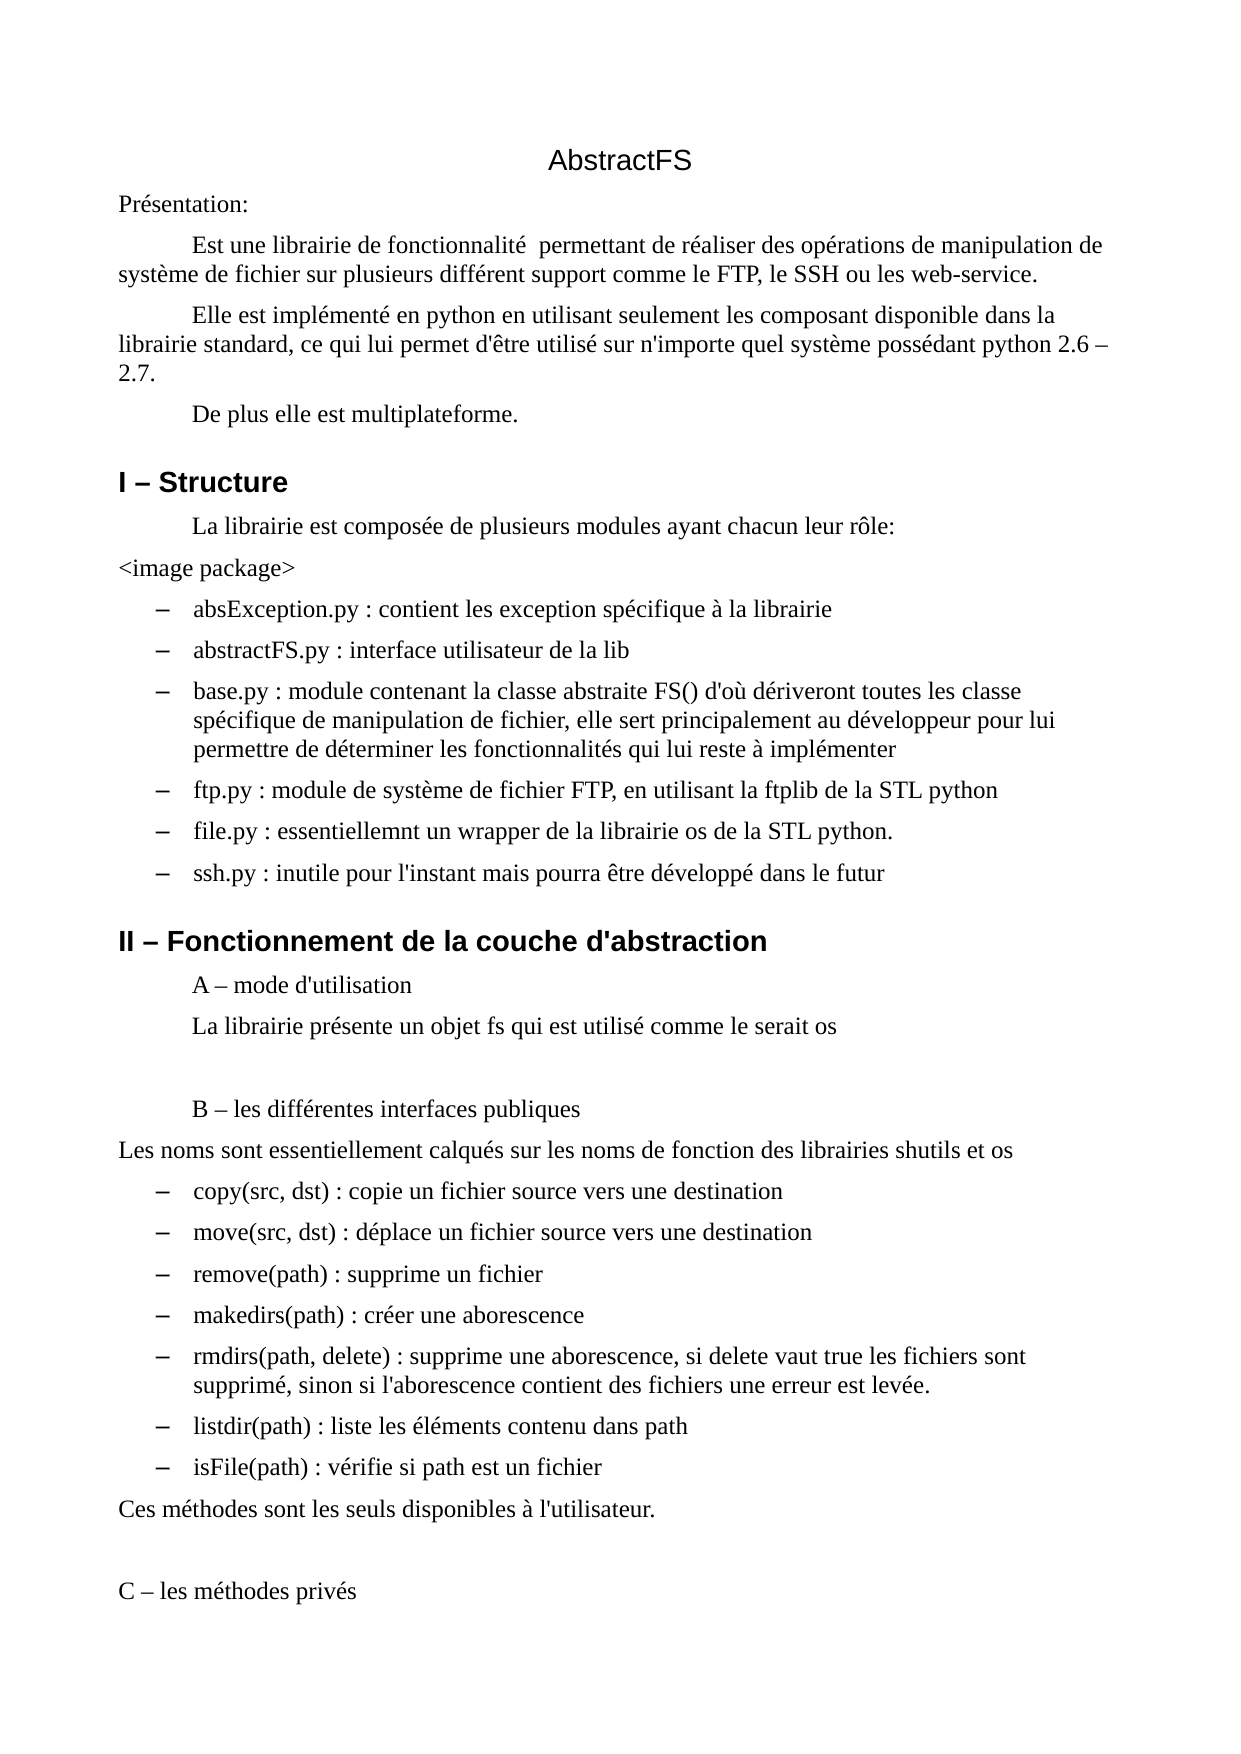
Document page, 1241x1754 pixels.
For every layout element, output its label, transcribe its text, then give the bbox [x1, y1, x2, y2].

list abstractFS.py : interface utilisateur de la lib [156, 635, 1122, 664]
subtitle I – Structure [118, 465, 1122, 499]
text La librairie est composée de plusieurs modules ayant chacun leur rôle: [118, 511, 1122, 540]
text Présentation: [118, 189, 1122, 218]
list remove(path) : supprime un fichier [156, 1259, 1122, 1287]
list absException.py : contient les exception spécifique à la librairie [156, 594, 1122, 623]
list rmdirs(path, delete) : supprime une aborescence, si delete vaut true les fichiers sont supprimé, sinon si l'aborescence contient des fichiers une erreur est levée. [156, 1341, 1122, 1399]
subtitle AbstractFS [118, 143, 1122, 177]
list base.py : module contenant la classe abstraite FS() d'où dériveront toutes les classe spécifique de manipulation de fichier, elle sert principalement au développeur pour lui permettre de déterminer les fonctionnalités qui lui reste à implémenter [156, 676, 1122, 763]
text B – les différentes interfaces publiques [118, 1094, 1122, 1122]
list listdir(path) : liste les éléments contenu dans path [156, 1411, 1122, 1440]
text Elle est implémenté en python en utilisant seulement les composant disponible dans la librairie standard, ce qui lui permet d'être utilisé sur n'importe quel système possédant python 2.6 – 2.7. [118, 300, 1122, 387]
list file.py : essentiellemnt un wrapper de la librairie os de la STL python. [156, 816, 1122, 845]
list makedirs(path) : créer une aborescence [156, 1300, 1122, 1329]
list move(src, dst) : déplace un fichier source vers une destination [156, 1217, 1122, 1246]
list ssh.py : inutile pour l'instant mais pourra être développé dans le futur [156, 858, 1122, 886]
subtitle II – Fonctionnement de la couche d'abstraction [118, 924, 1122, 957]
text A – mode d'utilisation [118, 970, 1122, 999]
text Est une librairie de fonctionnalité permettant de réaliser des opérations de manipulation de système de fichier sur plusieurs différent support comme le FTP, le SSH ou les web-service. [118, 230, 1122, 288]
text Les noms sont essentiellement calqués sur les noms de fonction des librairies shutils et os [118, 1135, 1122, 1164]
list copy(src, dst) : copie un fichier source vers une destination [156, 1176, 1122, 1205]
text <image package> [118, 553, 1122, 581]
list isFile(path) : vérifie si path est un fichier [156, 1452, 1122, 1481]
text La librairie présente un objet fs qui est utilisé comme le serait os [118, 1011, 1122, 1040]
text C – les méthodes privés [118, 1576, 1122, 1605]
text Ces méthodes sont les seuls disponibles à l'utilisateur. [118, 1494, 1122, 1522]
text De plus elle est multiplateforme. [118, 399, 1122, 428]
list ftp.py : module de système de fichier FTP, en utilisant la ftplib de la STL python [156, 775, 1122, 804]
